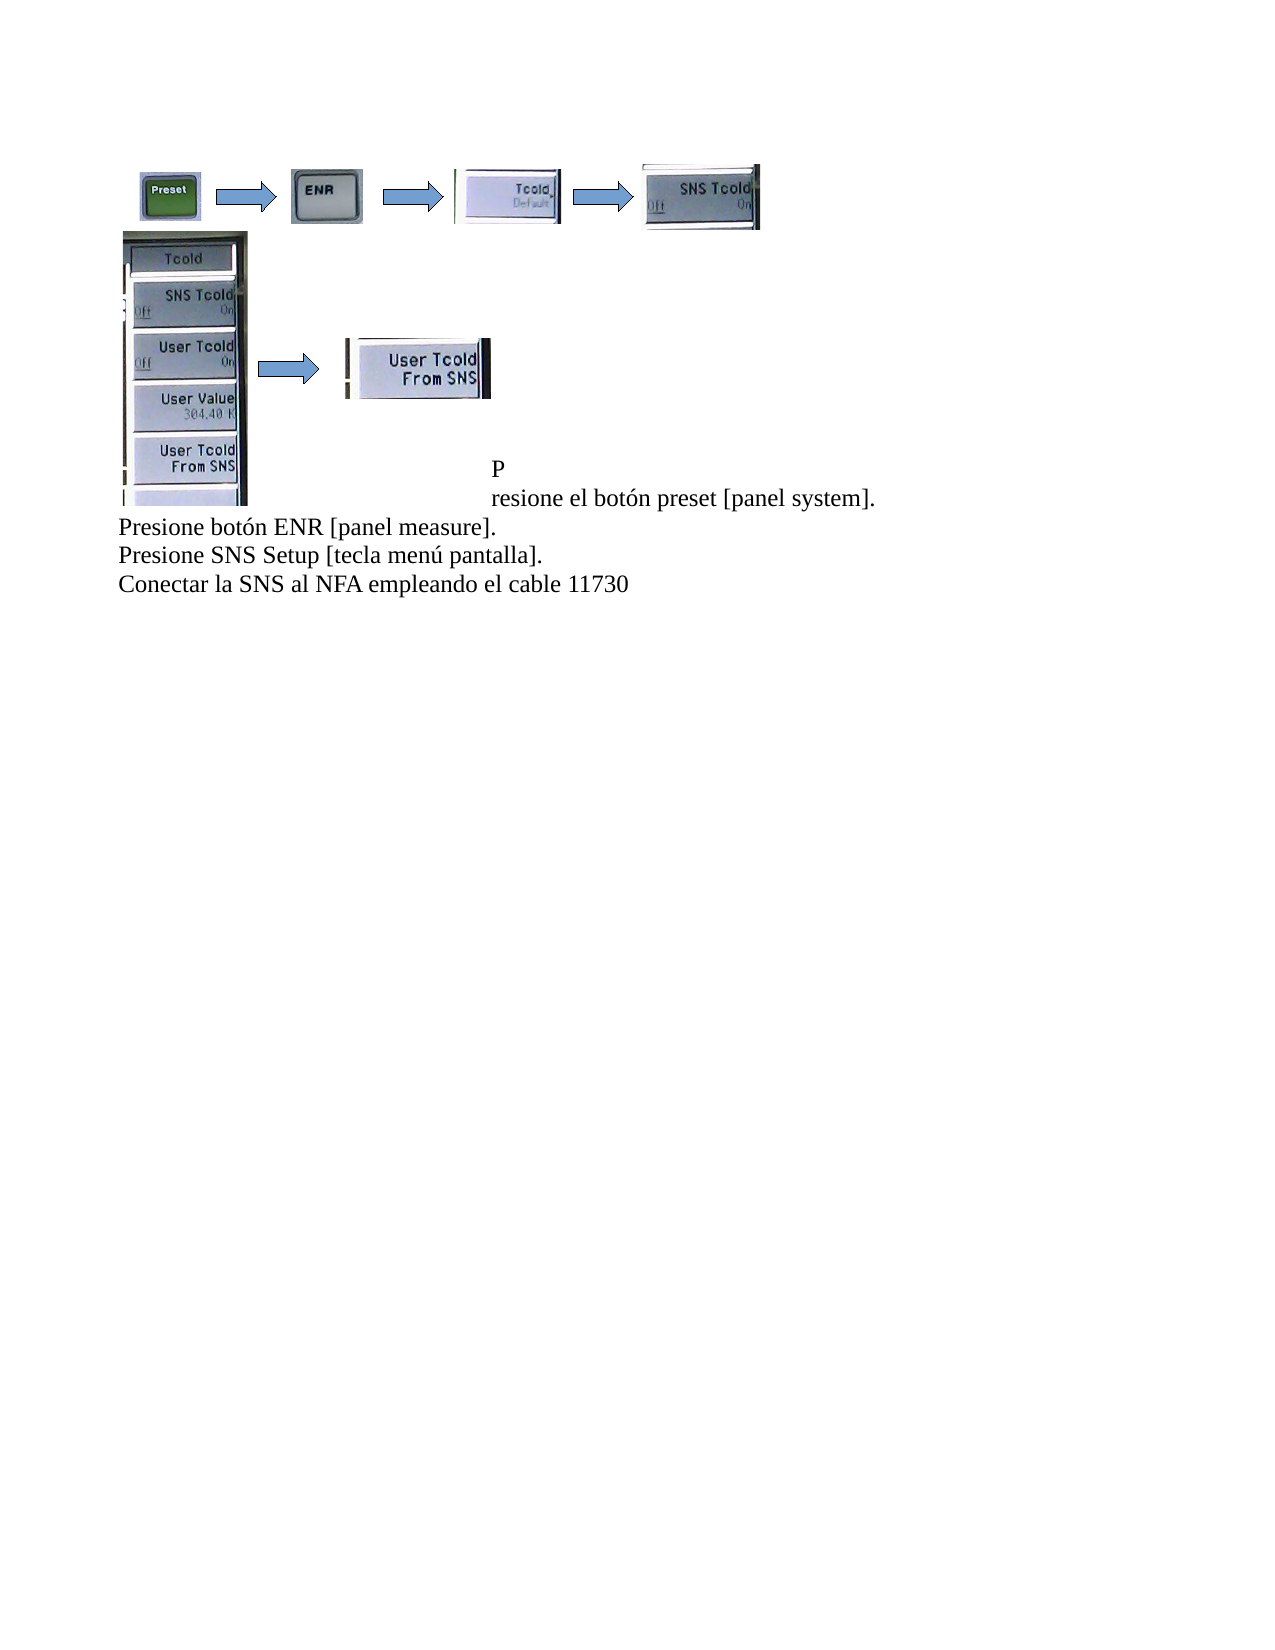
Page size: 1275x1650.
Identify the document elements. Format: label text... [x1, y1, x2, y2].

text Conectar la SNS al NFA empleando el cable 11730 [118, 569, 1157, 598]
text P [248, 454, 1157, 483]
text Presione botón ENR [panel measure]. [118, 512, 1157, 541]
picture [139, 172, 202, 221]
picture [291, 169, 363, 224]
picture [640, 164, 761, 230]
picture [454, 169, 562, 224]
text resione el botón preset [panel system]. [118, 483, 1157, 512]
text Presione SNS Setup [tecla menú pantalla]. [118, 541, 1157, 569]
picture [122, 231, 248, 506]
picture [345, 338, 491, 399]
text [118, 454, 122, 483]
